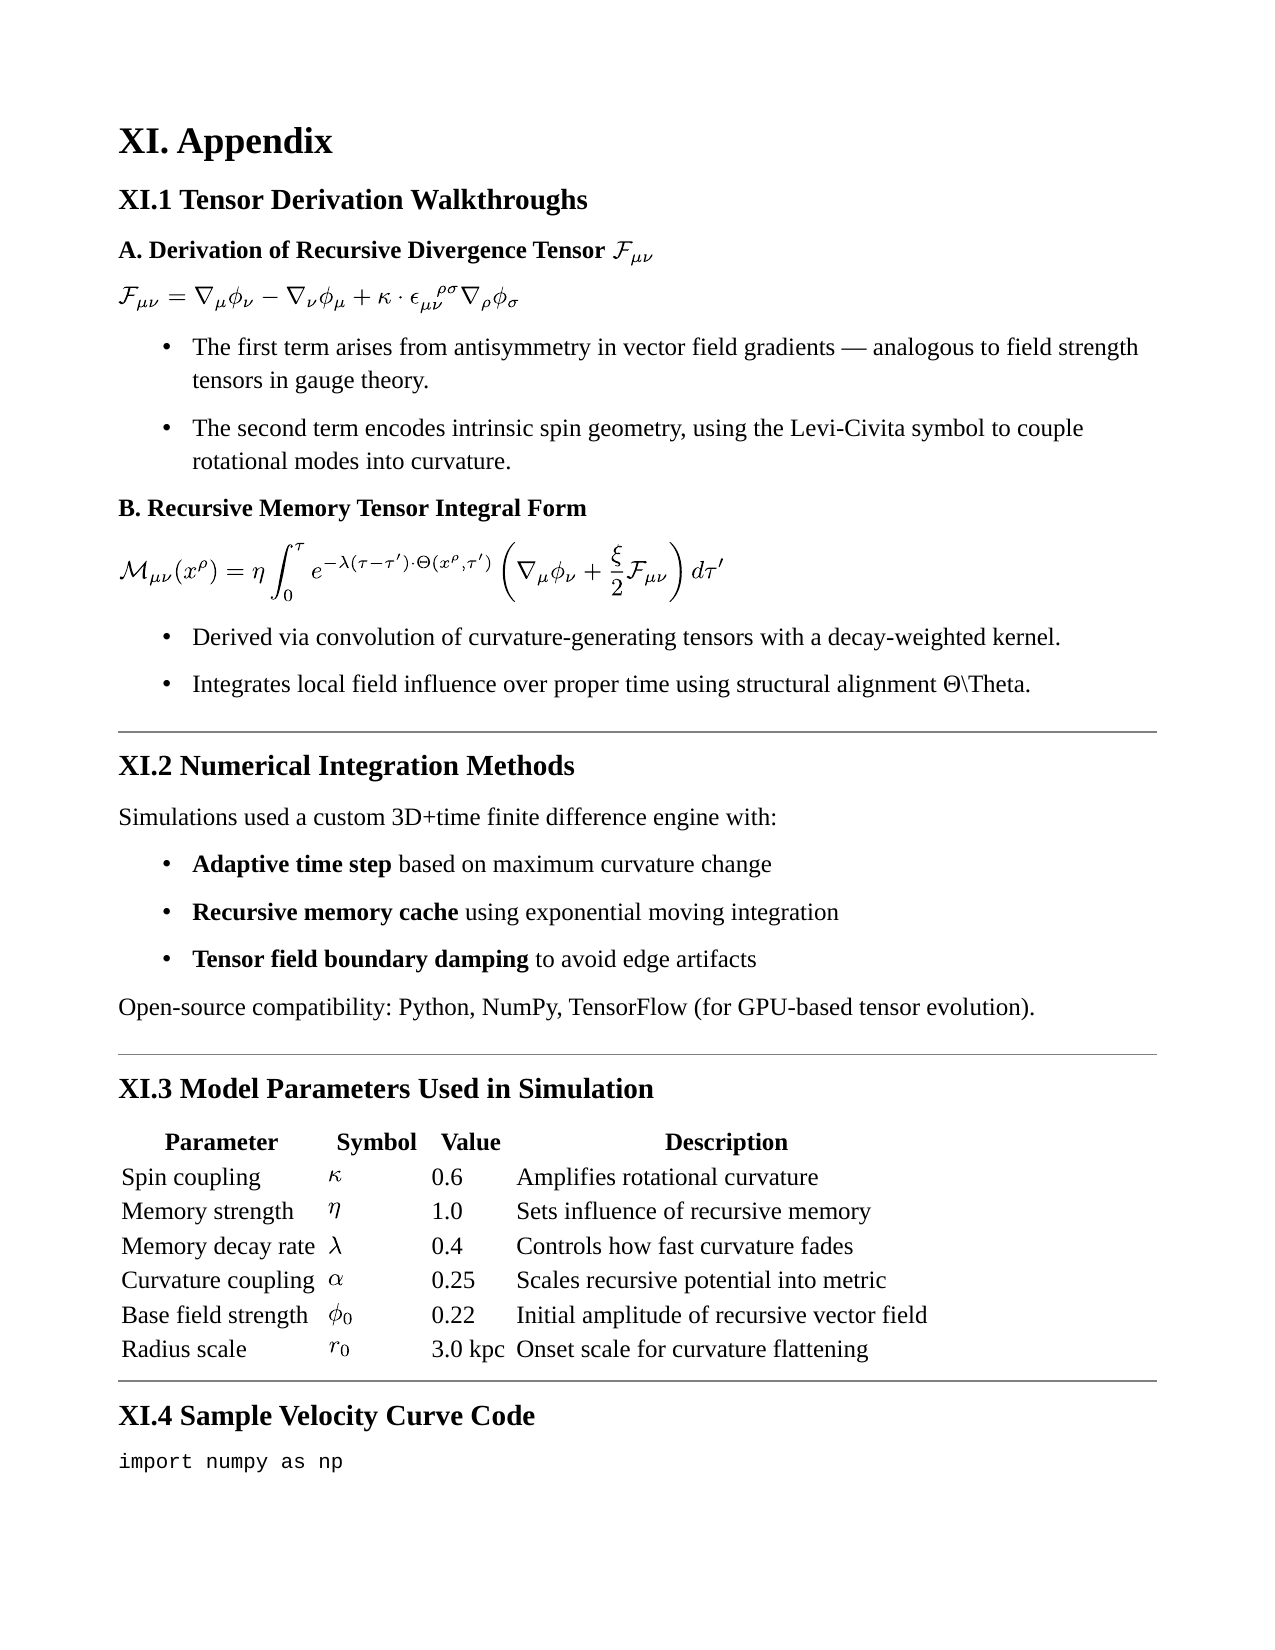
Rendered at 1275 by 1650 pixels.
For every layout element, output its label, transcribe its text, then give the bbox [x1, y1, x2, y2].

table_cell Memory decay rate [118, 1228, 325, 1262]
subtitle XI.1 Tensor Derivation Walkthroughs [118, 182, 1157, 216]
table_cell Spin coupling [118, 1159, 325, 1193]
subtitle B. Recursive Memory Tensor Integral Form [118, 493, 1157, 522]
list Derived via convolution of curvature-generating tensors with a decay-weighted kernel. [162, 622, 1157, 651]
table_cell 0.25 [429, 1263, 513, 1297]
table_cell Curvature coupling [118, 1263, 325, 1297]
table_cell Base field strength [118, 1297, 325, 1332]
table_cell 3.0 kpc [429, 1332, 513, 1366]
table_cell 0.6 [429, 1159, 513, 1193]
table_cell Initial amplitude of recursive vector field [513, 1297, 940, 1332]
table_cell Sets influence of recursive memory [513, 1193, 940, 1228]
table_header Symbol [325, 1124, 428, 1159]
text Open-source compatibility: Python, NumPy, TensorFlow (for GPU-based tensor evolution). [118, 992, 1157, 1021]
table_cell [325, 1159, 428, 1193]
text Simulations used a custom 3D+time finite difference engine with: [118, 802, 1157, 830]
table_cell [325, 1263, 428, 1297]
list Tensor field boundary damping to avoid edge artifacts [162, 944, 1157, 973]
table_cell Scales recursive potential into metric [513, 1263, 940, 1297]
table_cell Memory strength [118, 1193, 325, 1228]
list The second term encodes intrinsic spin geometry, using the Levi-Civita symbol to couple rotational modes into curvature. [162, 413, 1157, 475]
table_cell [325, 1193, 428, 1228]
table_cell Controls how fast curvature fades [513, 1228, 940, 1262]
table_cell Radius scale [118, 1332, 325, 1366]
table_header Description [513, 1124, 940, 1159]
table_cell 0.22 [429, 1297, 513, 1332]
list Recursive memory cache using exponential moving integration [162, 897, 1157, 926]
table_cell 0.4 [429, 1228, 513, 1262]
table_header Parameter [118, 1124, 325, 1159]
subtitle XI.2 Numerical Integration Methods [118, 748, 1157, 782]
table_cell [325, 1332, 428, 1366]
table_cell Onset scale for curvature flattening [513, 1332, 940, 1366]
table_header Value [429, 1124, 513, 1159]
list Adaptive time step based on maximum curvature change [162, 849, 1157, 878]
table_cell Amplifies rotational curvature [513, 1159, 940, 1193]
table_cell 1.0 [429, 1193, 513, 1228]
table_cell [325, 1228, 428, 1262]
subtitle A. Derivation of Recursive Divergence Tensor [118, 235, 1157, 267]
subtitle XI.4 Sample Velocity Curve Code [118, 1398, 1157, 1431]
text import numpy as np [118, 1451, 1157, 1474]
subtitle XI.3 Model Parameters Used in Simulation [118, 1071, 1157, 1104]
list Integrates local field influence over proper time using structural alignment Θ\Theta. [162, 669, 1157, 698]
subtitle XI. Appendix [118, 118, 1157, 161]
table_cell [325, 1297, 428, 1332]
list The first term arises from antisymmetry in vector field gradients — analogous to field strength tensors in gauge theory. [162, 332, 1157, 394]
